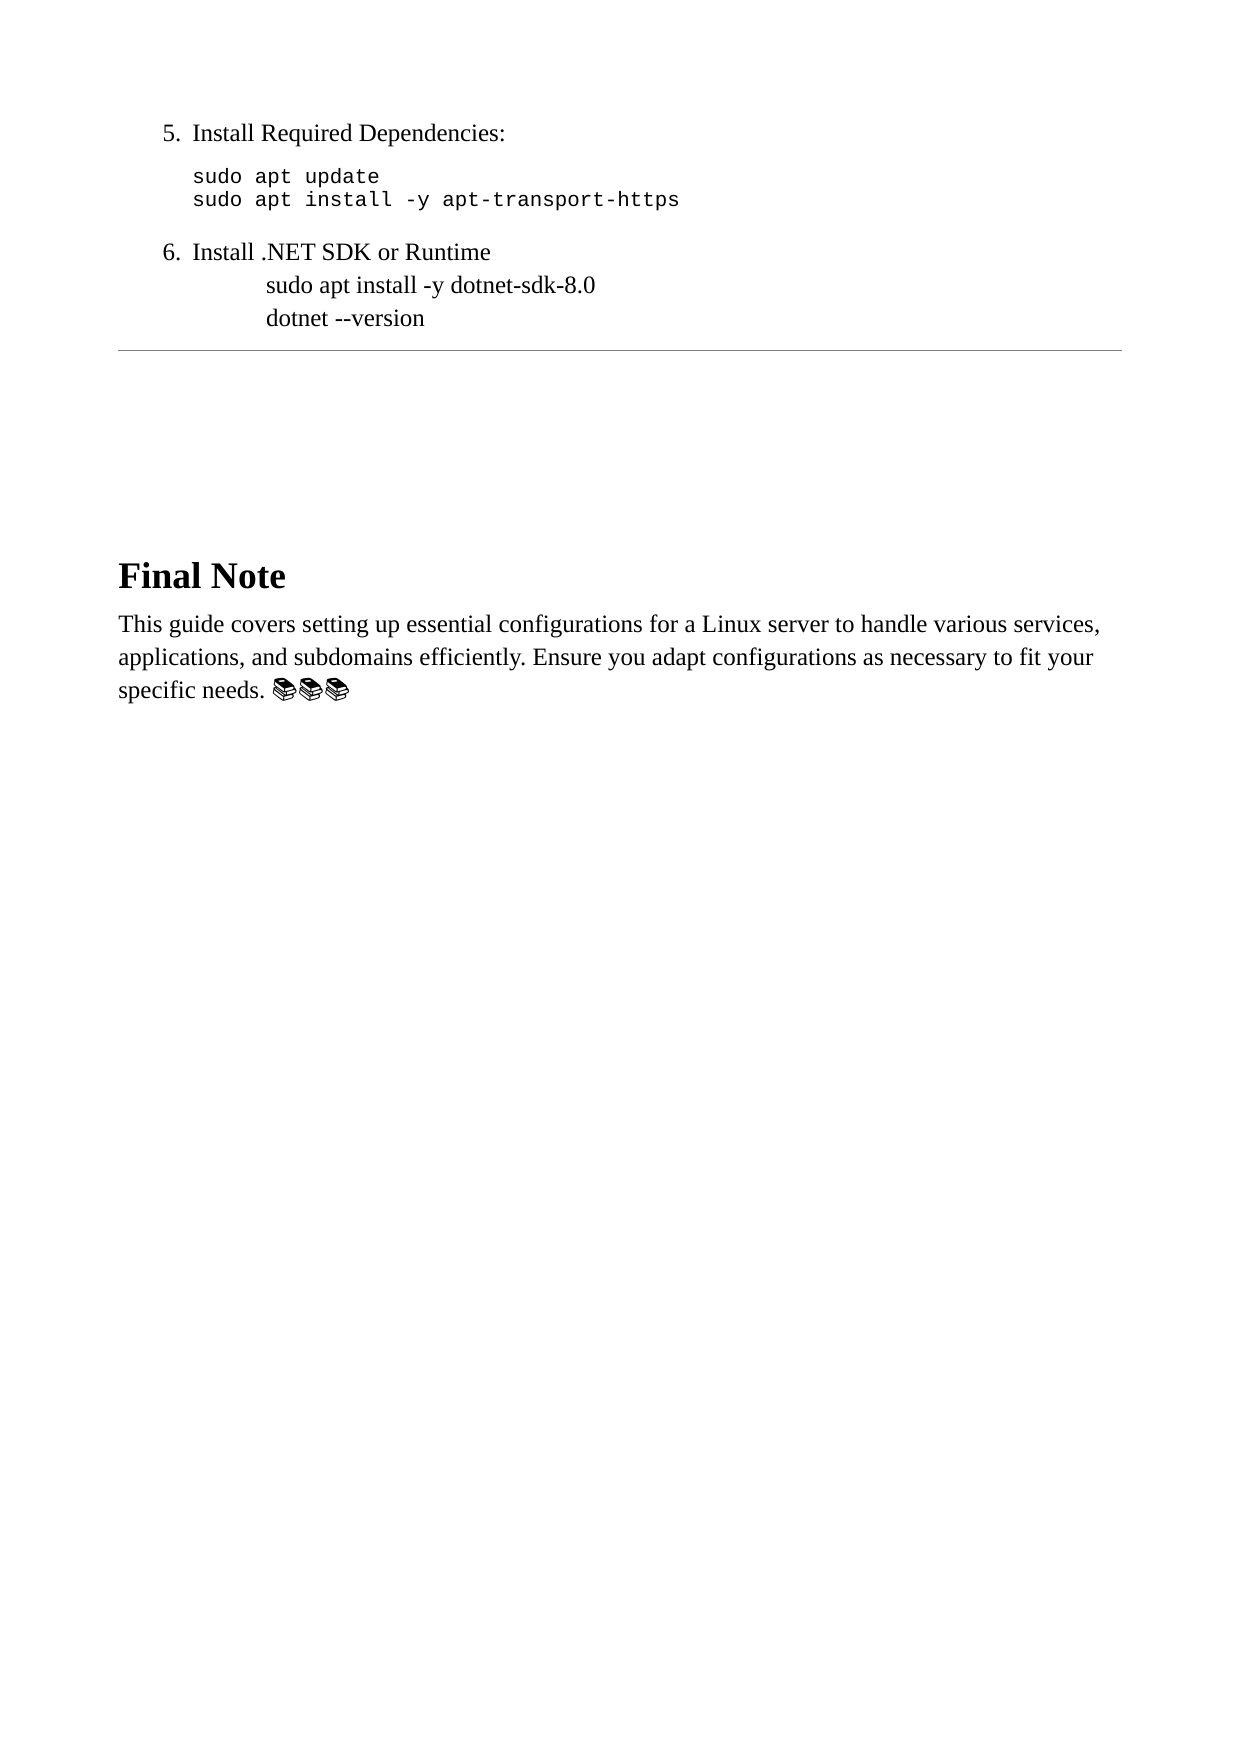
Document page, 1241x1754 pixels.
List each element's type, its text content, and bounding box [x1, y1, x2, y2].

list sudo apt install -y apt-transport-https [162, 189, 1122, 213]
list Install Required Dependencies: [162, 118, 1122, 147]
text This guide covers setting up essential configurations for a Linux server to handle various services, applications, and subdomains efficiently. Ensure you adapt configurations as necessary to fit your specific needs. 📚📚📚 [118, 609, 1122, 704]
list Install .NET SDK or Runtime [162, 237, 1122, 265]
subtitle Final Note [118, 554, 1122, 597]
list sudo apt update [162, 166, 1122, 189]
text dotnet --version [118, 303, 1122, 331]
list sudo apt install -y dotnet-sdk-8.0 [236, 270, 1122, 298]
